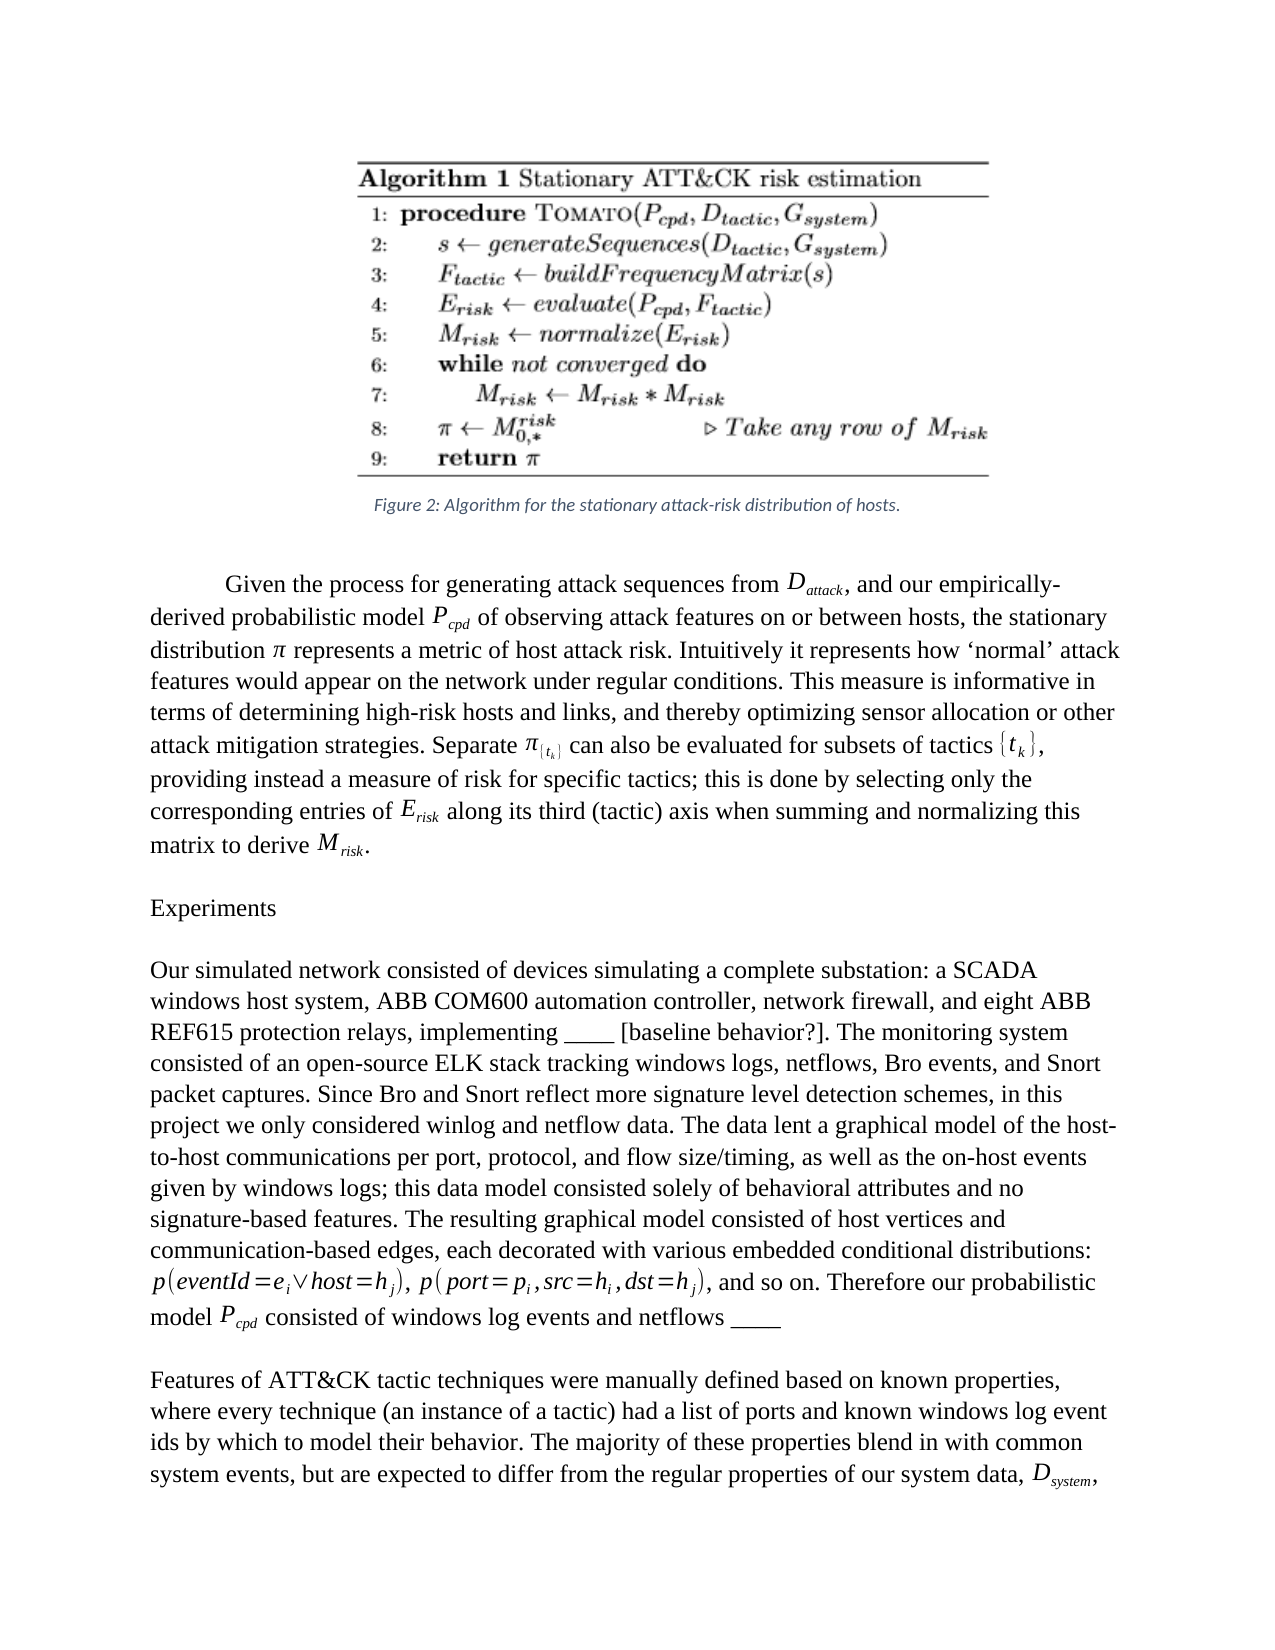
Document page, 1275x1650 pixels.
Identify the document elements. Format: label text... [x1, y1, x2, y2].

picture [342, 150, 1008, 491]
text Given the process for generating attack sequences from , and our empirically-derived probabilistic model of observing attack features on or between hosts, the stationary distribution represents a metric of host attack risk. Intuitively it represents how ‘normal’ attack features would appear on the network under regular conditions. This measure is informative in terms of determining high-risk hosts and links, and thereby optimizing sensor allocation or other attack mitigation strategies. Separate can also be evaluated for subsets of tactics , providing instead a measure of risk for specific tactics; this is done by selecting only the corresponding entries of along its third (tactic) axis when summing and normalizing this matrix to derive . [150, 568, 1125, 860]
text Figure 2: Algorithm for the stationary attack-risk distribution of hosts. [150, 493, 1125, 516]
text Experiments [150, 893, 1125, 922]
text Features of ATT&CK tactic techniques were manually defined based on known properties, where every technique (an instance of a tactic) had a list of ports and known windows log event ids by which to model their behavior. The majority of these properties blend in with common system events, but are expected to differ from the regular properties of our system data, , which is generated from a highly regular industrial process. Various techniques’ features were defined for four core tactics: lateral movement, discovery, privilege escalation, and execution. The probability of observing a given tactic is then the union over all the features of all techniques included in that tactic. This foresees a weakness in our approach, which is that assessing tactic risk is dependent on the accuracy and precision of the features used to identify them; our assumption is that the highly regular system properties of an industrial network make common tactic features seem more obvious than a more open network. [150, 1365, 1125, 1490]
text Our simulated network consisted of devices simulating a complete substation: a SCADA windows host system, ABB COM600 automation controller, network firewall, and eight ABB REF615 protection relays, implementing ____ [baseline behavior?]. The monitoring system consisted of an open-source ELK stack tracking windows logs, netflows, Bro events, and Snort packet captures. Since Bro and Snort reflect more signature level detection schemes, in this project we only considered winlog and netflow data. The data lent a graphical model of the host-to-host communications per port, protocol, and flow size/timing, as well as the on-host events given by windows logs; this data model consisted solely of behavioral attributes and no signature-based features. The resulting graphical model consisted of host vertices and communication-based edges, each decorated with various embedded conditional distributions: , , and so on. Therefore our probabilistic model consisted of windows log events and netflows ____ [150, 955, 1125, 1332]
